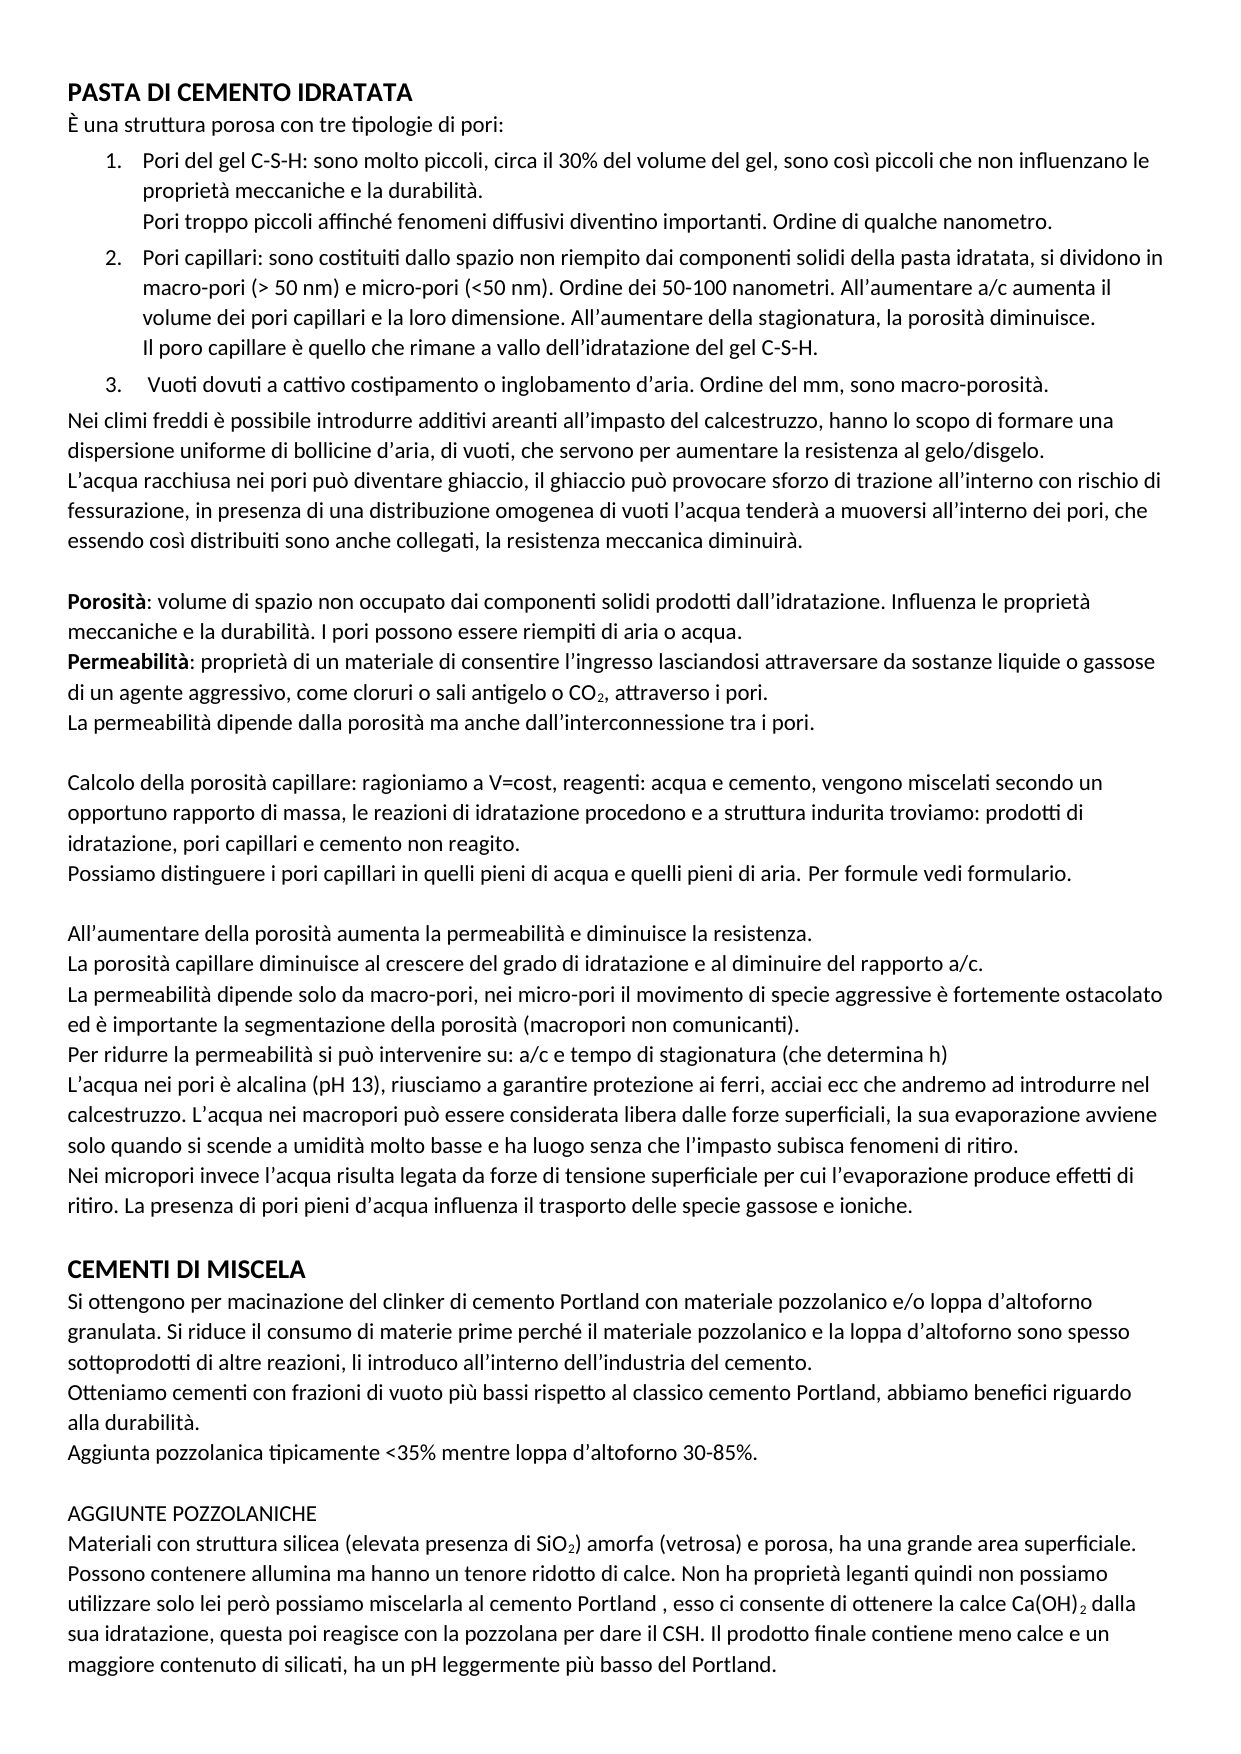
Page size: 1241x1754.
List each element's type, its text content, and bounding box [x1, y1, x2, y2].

text Nei climi freddi è possibile introdurre additivi areanti all’impasto del calcestruzzo, hanno lo scopo di formare una dispersione uniforme di bollicine d’aria, di vuoti, che servono per aumentare la resistenza al gelo/disgelo. L’acqua racchiusa nei pori può diventare ghiaccio, il ghiaccio può provocare sforzo di trazione all’interno con rischio di fessurazione, in presenza di una distribuzione omogenea di vuoti l’acqua tenderà a muoversi all’interno dei pori, che essendo così distribuiti sono anche collegati, la resistenza meccanica diminuirà. Porosità: volume di spazio non occupato dai componenti solidi prodotti dall’idratazione. Influenza le proprietà meccaniche e la durabilità. I pori possono essere riempiti di aria o acqua. Permeabilità: proprietà di un materiale di consentire l’ingresso lasciandosi attraversare da sostanze liquide o gassose di un agente aggressivo, come cloruri o sali antigelo o CO2, attraverso i pori. La permeabilità dipende dalla porosità ma anche dall’interconnessione tra i pori. Calcolo della porosità capillare: ragioniamo a V=cost, reagenti: acqua e cemento, vengono miscelati secondo un opportuno rapporto di massa, le reazioni di idratazione procedono e a struttura indurita troviamo: prodotti di idratazione, pori capillari e cemento non reagito. Possiamo distinguere i pori capillari in quelli pieni di acqua e quelli pieni di aria. Per formule vedi formulario. All’aumentare della porosità aumenta la permeabilità e diminuisce la resistenza. La porosità capillare diminuisce al crescere del grado di idratazione e al diminuire del rapporto a/c. La permeabilità dipende solo da macro-pori, nei micro-pori il movimento di specie aggressive è fortemente ostacolato ed è importante la segmentazione della porosità (macropori non comunicanti). Per ridurre la permeabilità si può intervenire su: a/c e tempo di stagionatura (che determina h) L’acqua nei pori è alcalina (pH 13), riusciamo a garantire protezione ai ferri, acciai ecc che andremo ad introdurre nel calcestruzzo. L’acqua nei macropori può essere considerata libera dalle forze superficiali, la sua evaporazione avviene solo quando si scende a umidità molto basse e ha luogo senza che l’impasto subisca fenomeni di ritiro. Nei micropori invece l’acqua risulta legata da forze di tensione superficiale per cui l’evaporazione produce effetti di ritiro. La presenza di pori pieni d’acqua influenza il trasporto delle specie gassose e ioniche. CEMENTI DI MISCELA Si ottengono per macinazione del clinker di cemento Portland con materiale pozzolanico e/o loppa d’altoforno granulata. Si riduce il consumo di materie prime perché il materiale pozzolanico e la loppa d’altoforno sono spesso sottoprodotti di altre reazioni, li introduco all’interno dell’industria del cemento. Otteniamo cementi con frazioni di vuoto più bassi rispetto al classico cemento Portland, abbiamo benefici riguardo alla durabilità. Aggiunta pozzolanica tipicamente <35% mentre loppa d’altoforno 30-85%. AGGIUNTE POZZOLANICHE Materiali con struttura silicea (elevata presenza di SiO2) amorfa (vetrosa) e porosa, ha una grande area superficiale. Possono contenere allumina ma hanno un tenore ridotto di calce. Non ha proprietà leganti quindi non possiamo utilizzare solo lei però possiamo miscelarla al cemento Portland , esso ci consente di ottenere la calce Ca(OH)2 dalla sua idratazione, questa poi reagisce con la pozzolana per dare il CSH. Il prodotto finale contiene meno calce e un maggiore contenuto di silicati, ha un pH leggermente più basso del Portland. [67, 406, 1165, 1678]
list Vuoti dovuti a cattivo costipamento o inglobamento d’aria. Ordine del mm, sono macro-porosità. [105, 370, 1165, 398]
list Pori del gel C-S-H: sono molto piccoli, circa il 30% del volume del gel, sono così piccoli che non influenzano le proprietà meccaniche e la durabilità. Pori troppo piccoli affinché fenomeni diffusivi diventino importanti. Ordine di qualche nanometro. [105, 146, 1165, 235]
list Pori capillari: sono costituiti dallo spazio non riempito dai componenti solidi della pasta idratata, si dividono in macro-pori (> 50 nm) e micro-pori (<50 nm). Ordine dei 50-100 nanometri. All’aumentare a/c aumenta il volume dei pori capillari e la loro dimensione. All’aumentare della stagionatura, la porosità diminuisce. Il poro capillare è quello che rimane a vallo dell’idratazione del gel C-S-H. [105, 243, 1165, 362]
text PASTA DI CEMENTO IDRATATA È una struttura porosa con tre tipologie di pori: [67, 75, 1165, 138]
